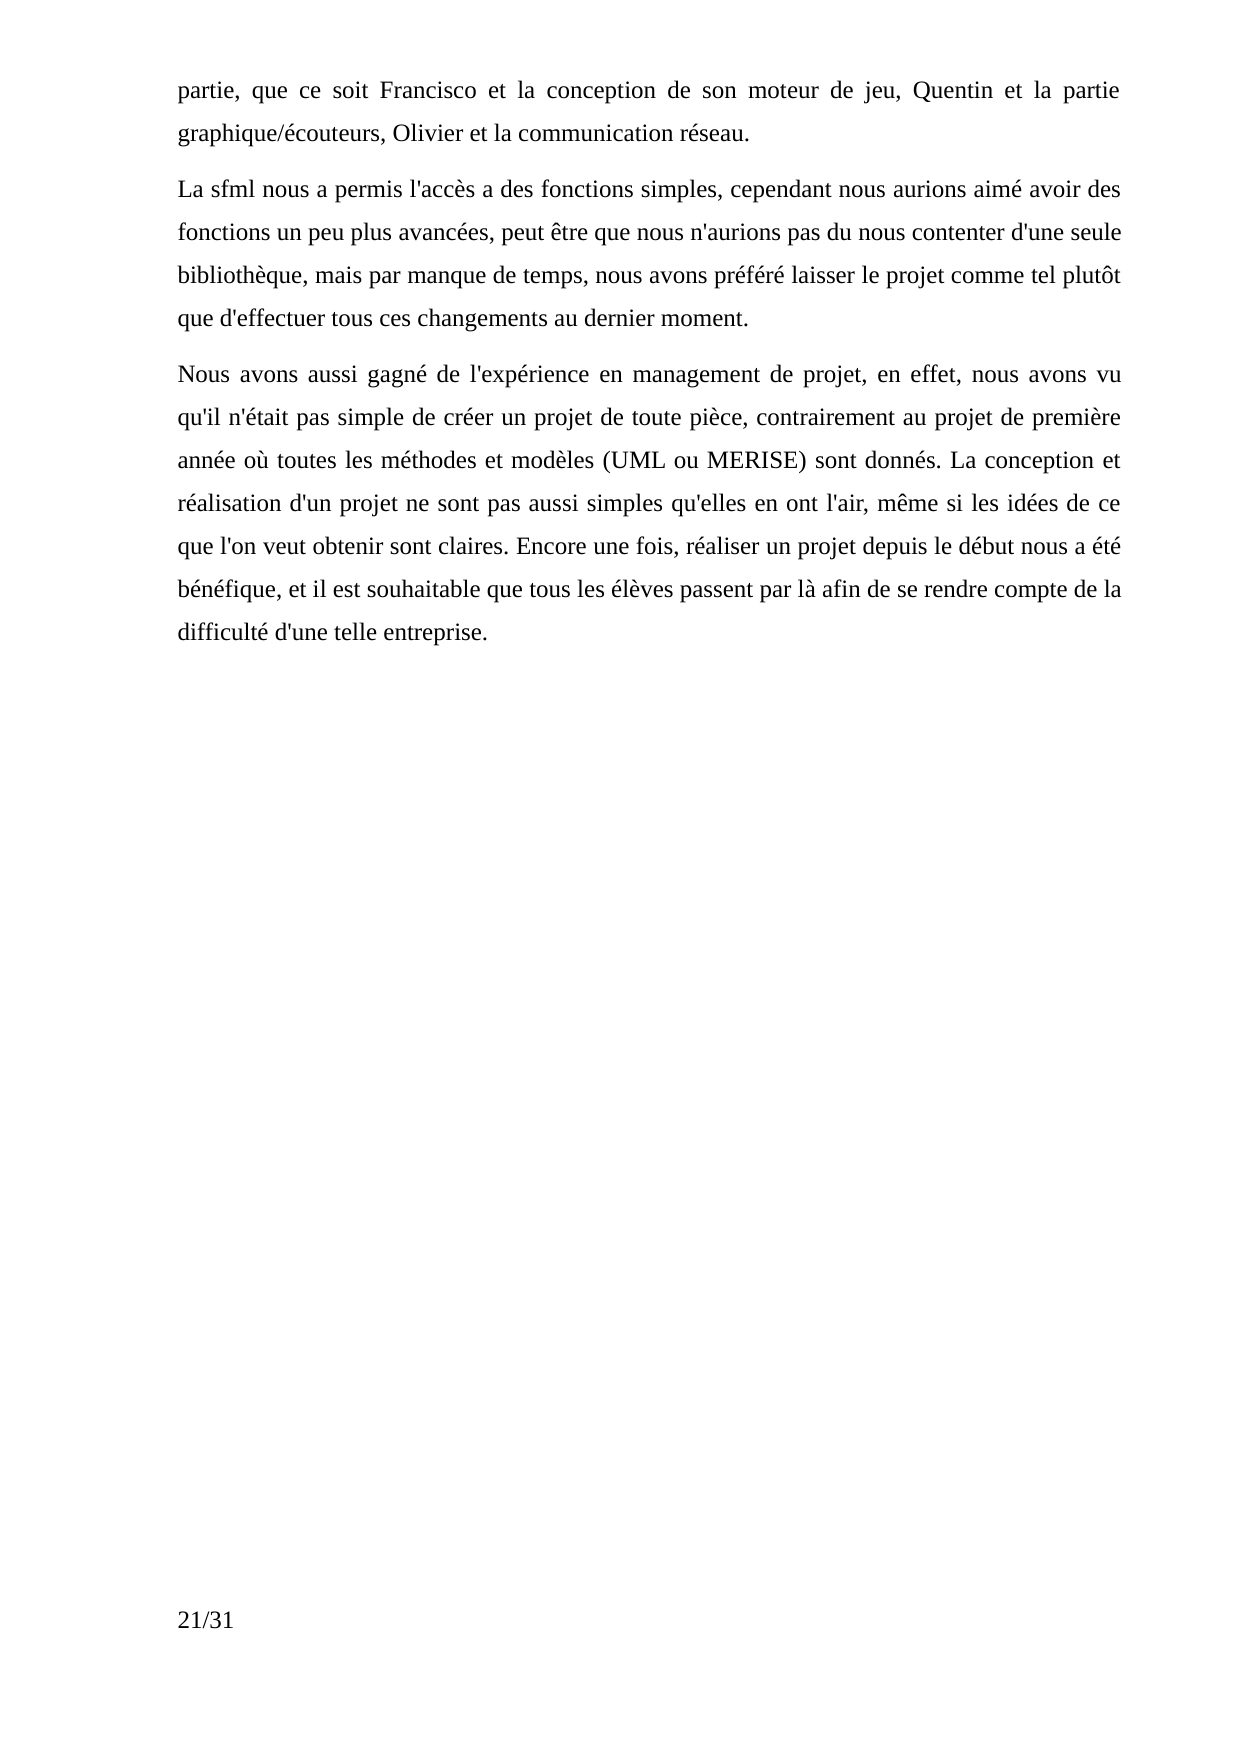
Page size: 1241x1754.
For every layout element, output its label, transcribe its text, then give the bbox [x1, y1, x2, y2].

text La sfml nous a permis l'accès a des fonctions simples, cependant nous aurions aimé avoir des fonctions un peu plus avancées, peut être que nous n'aurions pas du nous contenter d'une seule bibliothèque, mais par manque de temps, nous avons préféré laisser le projet comme tel plutôt que d'effectuer tous ces changements au dernier moment. [177, 174, 1122, 332]
text Nous avons aussi gagné de l'expérience en management de projet, en effet, nous avons vu qu'il n'était pas simple de créer un projet de toute pièce, contrairement au projet de première année où toutes les méthodes et modèles (UML ou MERISE) sont donnés. La conception et réalisation d'un projet ne sont pas aussi simples qu'elles en ont l'air, même si les idées de ce que l'on veut obtenir sont claires. Encore une fois, réaliser un projet depuis le début nous a été bénéfique, et il est souhaitable que tous les élèves passent par là afin de se rendre compte de la difficulté d'une telle entreprise. [177, 359, 1122, 646]
text partie, que ce soit Francisco et la conception de son moteur de jeu, Quentin et la partie graphique/écouteurs, Olivier et la communication réseau. [177, 75, 1122, 147]
